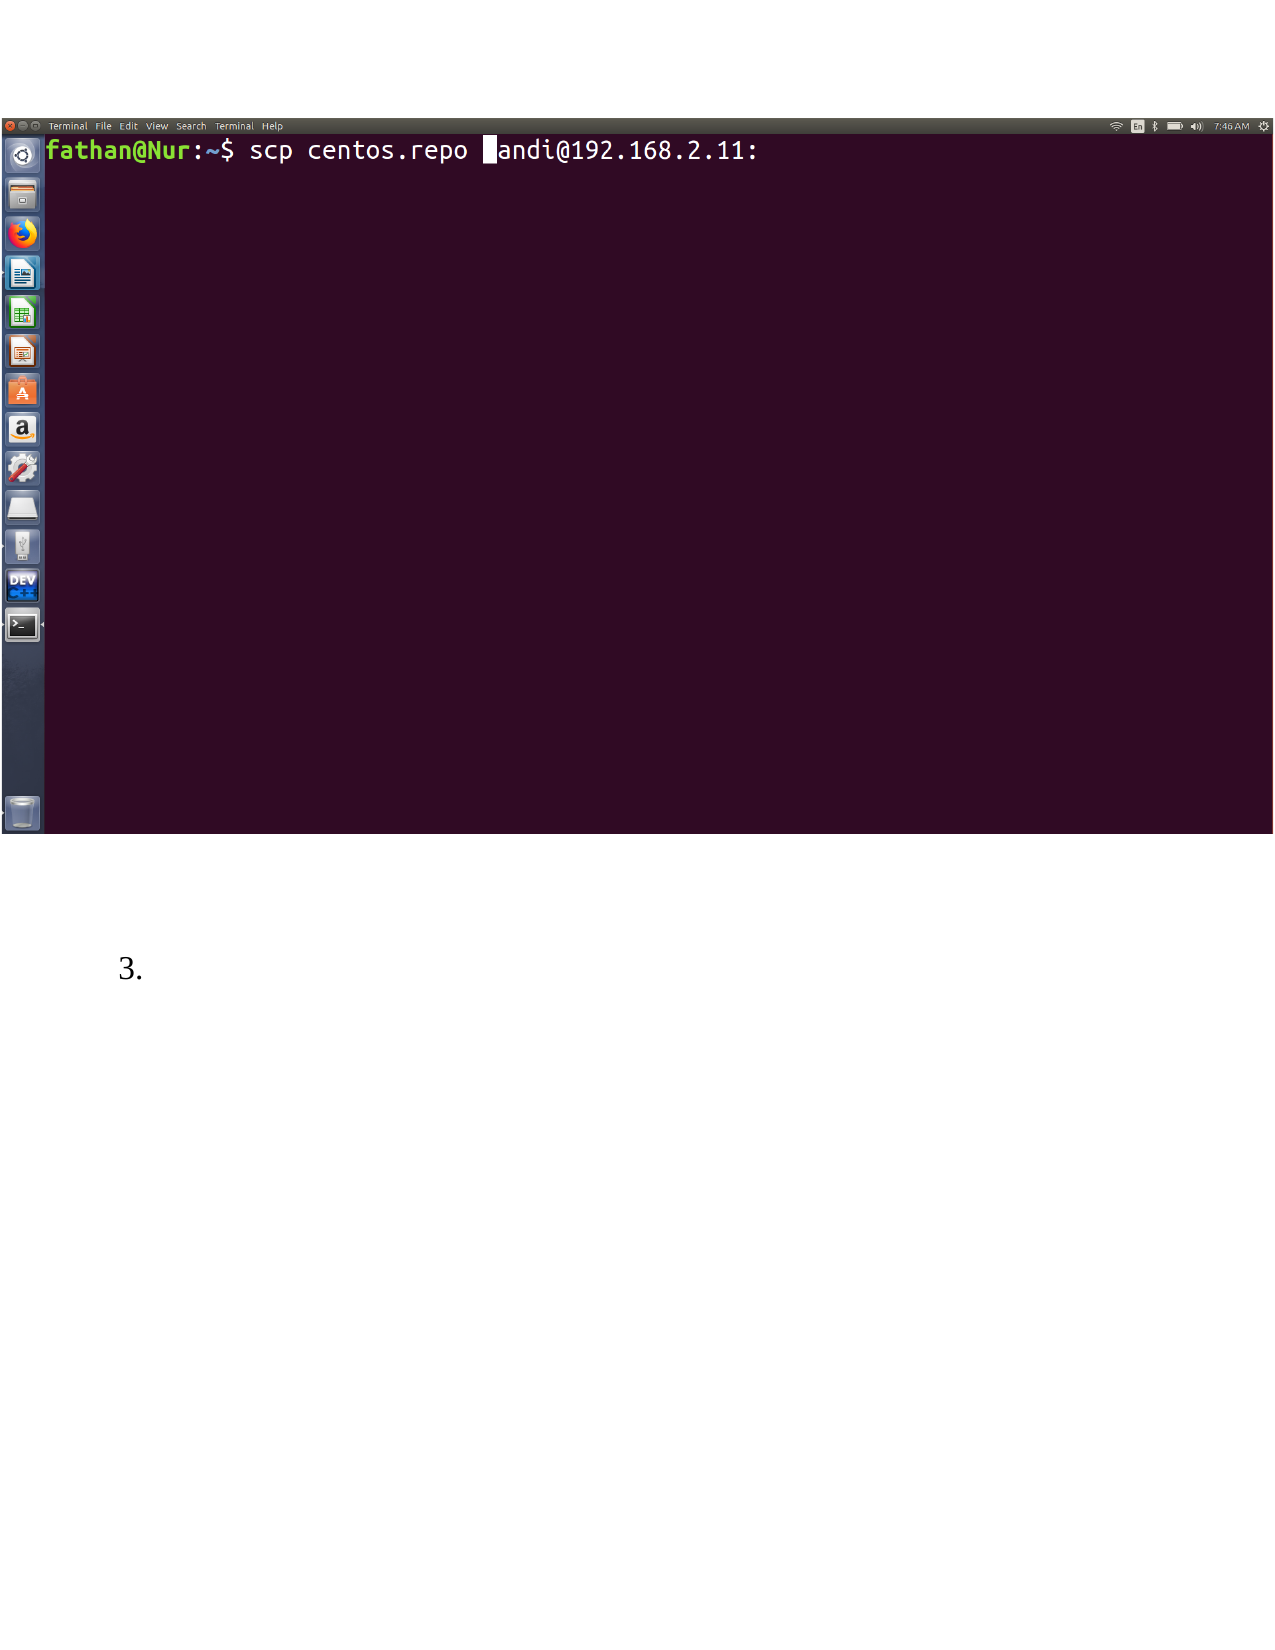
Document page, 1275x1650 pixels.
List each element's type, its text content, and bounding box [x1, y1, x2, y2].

text 3. [118, 948, 1157, 986]
picture [1, 118, 1274, 834]
